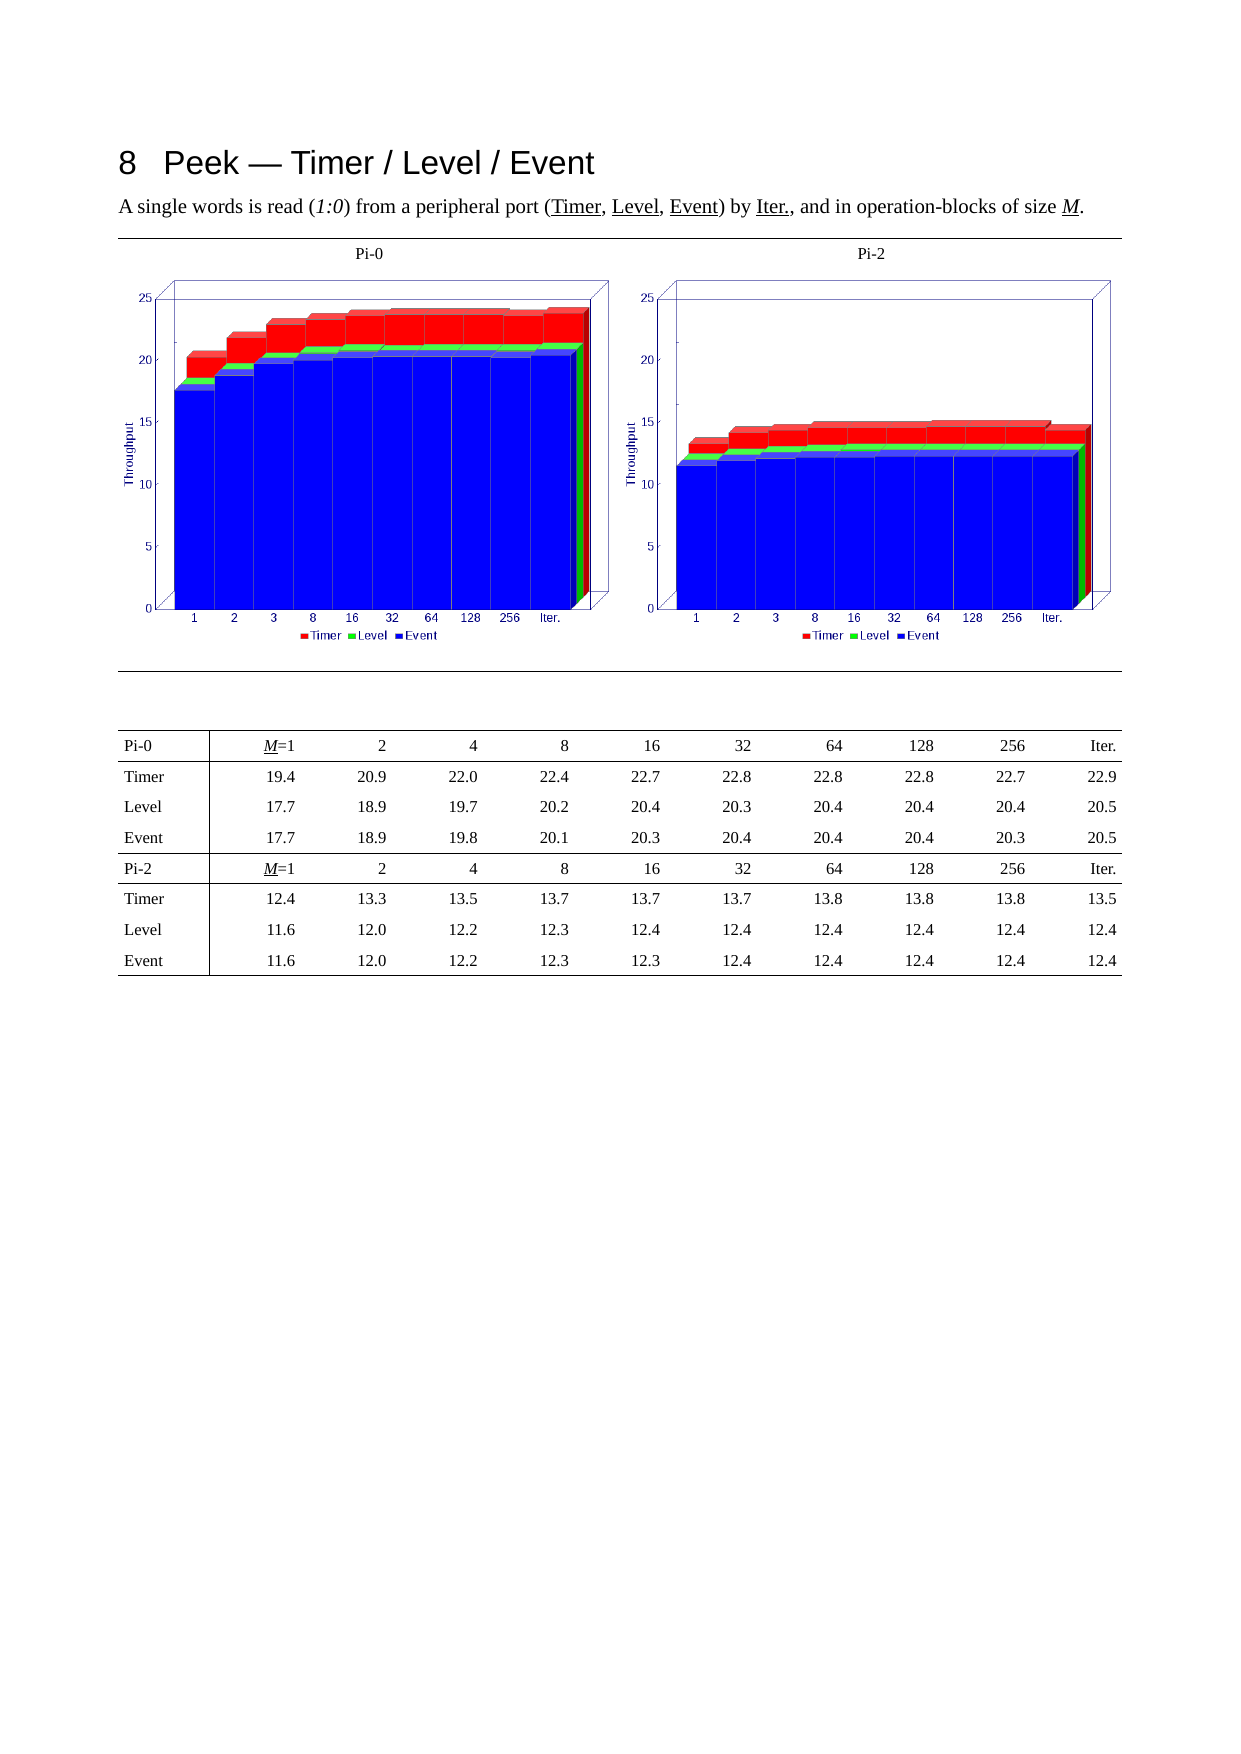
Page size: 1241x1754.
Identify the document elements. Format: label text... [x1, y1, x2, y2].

table_cell 13.8 [848, 884, 939, 914]
subtitle Peek — Timer / Level / Event [118, 143, 1122, 182]
table_cell 20.4 [666, 822, 757, 853]
table_cell 12.4 [210, 884, 301, 914]
table_header 64 [757, 731, 848, 761]
table_cell 20.3 [939, 822, 1031, 853]
table_cell Iter. [1031, 854, 1122, 883]
table_cell 12.4 [848, 945, 939, 975]
table_cell 19.7 [392, 791, 483, 822]
table_cell 13.5 [1031, 884, 1122, 914]
table_cell 4 [392, 854, 483, 883]
table_cell 12.4 [757, 945, 848, 975]
table_cell 20.4 [848, 791, 939, 822]
table_header 128 [848, 731, 939, 761]
table_cell 20.3 [574, 822, 666, 853]
table_cell Timer [118, 884, 209, 914]
table_cell 8 [483, 854, 574, 883]
table_header 4 [392, 731, 483, 761]
table_cell 22.9 [1031, 762, 1122, 791]
table_cell 20.4 [757, 791, 848, 822]
table_cell 22.7 [574, 762, 666, 791]
table_cell Level [118, 914, 209, 945]
table_cell 32 [666, 854, 757, 883]
table_cell 20.1 [483, 822, 574, 853]
table_header 8 [483, 731, 574, 761]
table_cell 22.8 [757, 762, 848, 791]
table_header 2 [301, 731, 392, 761]
table_cell 12.2 [392, 914, 483, 945]
table_cell Pi-2 [118, 854, 209, 883]
table_cell Timer [118, 762, 209, 791]
table_cell 12.0 [301, 914, 392, 945]
table_cell 13.8 [939, 884, 1031, 914]
table_cell Event [118, 822, 209, 853]
table_cell 13.5 [392, 884, 483, 914]
table_cell 20.4 [848, 822, 939, 853]
table_cell 64 [757, 854, 848, 883]
table_cell 12.4 [757, 914, 848, 945]
table_cell 128 [848, 854, 939, 883]
table_cell M=1 [210, 854, 301, 883]
table_cell 256 [939, 854, 1031, 883]
text A single words is read (1:0) from a peripheral port (Timer, Level, Event) by Iter., and in operation-blocks of size M. [118, 194, 1122, 218]
table_cell 12.3 [574, 945, 666, 975]
table_cell [118, 269, 620, 671]
table_header 256 [939, 731, 1031, 761]
table_cell 12.4 [848, 914, 939, 945]
table_cell 20.3 [666, 791, 757, 822]
table_cell 13.7 [483, 884, 574, 914]
table_cell 20.9 [301, 762, 392, 791]
table_cell Event [118, 945, 209, 975]
table_cell 20.5 [1031, 822, 1122, 853]
table_cell 2 [301, 854, 392, 883]
table_cell 12.3 [483, 945, 574, 975]
table_cell 13.7 [574, 884, 666, 914]
table_cell 20.5 [1031, 791, 1122, 822]
table_header Pi-2 [620, 239, 1122, 269]
table_cell 16 [574, 854, 666, 883]
table_header Pi-0 [118, 239, 620, 269]
table_cell 12.4 [939, 914, 1031, 945]
table_header 16 [574, 731, 666, 761]
table_header 32 [666, 731, 757, 761]
table_cell 12.4 [574, 914, 666, 945]
table_cell 12.4 [666, 945, 757, 975]
table_cell 18.9 [301, 822, 392, 853]
table_cell 11.6 [210, 914, 301, 945]
table_header Iter. [1031, 731, 1122, 761]
table_cell 12.4 [1031, 914, 1122, 945]
table_cell 12.4 [1031, 945, 1122, 975]
table_cell [620, 269, 1122, 671]
table_cell 13.8 [757, 884, 848, 914]
table_cell 17.7 [210, 791, 301, 822]
table_cell 20.4 [939, 791, 1031, 822]
table_cell 18.9 [301, 791, 392, 822]
table_cell 19.8 [392, 822, 483, 853]
table_cell Level [118, 791, 209, 822]
table_cell 12.4 [939, 945, 1031, 975]
table_cell 13.7 [666, 884, 757, 914]
picture [625, 274, 1117, 643]
table_cell 12.0 [301, 945, 392, 975]
table_cell 13.3 [301, 884, 392, 914]
table_cell 19.4 [210, 762, 301, 791]
table_header M=1 [210, 731, 301, 761]
table_cell 11.6 [210, 945, 301, 975]
table_cell 20.4 [574, 791, 666, 822]
table_cell 12.4 [666, 914, 757, 945]
table_cell 22.8 [666, 762, 757, 791]
table_cell 12.2 [392, 945, 483, 975]
table_cell 22.8 [848, 762, 939, 791]
table_header Pi-0 [118, 731, 209, 761]
table_cell 20.4 [757, 822, 848, 853]
table_cell 22.4 [483, 762, 574, 791]
picture [123, 274, 615, 643]
table_cell 22.7 [939, 762, 1031, 791]
table_cell 20.2 [483, 791, 574, 822]
table_cell 22.0 [392, 762, 483, 791]
table_cell 17.7 [210, 822, 301, 853]
table_cell 12.3 [483, 914, 574, 945]
